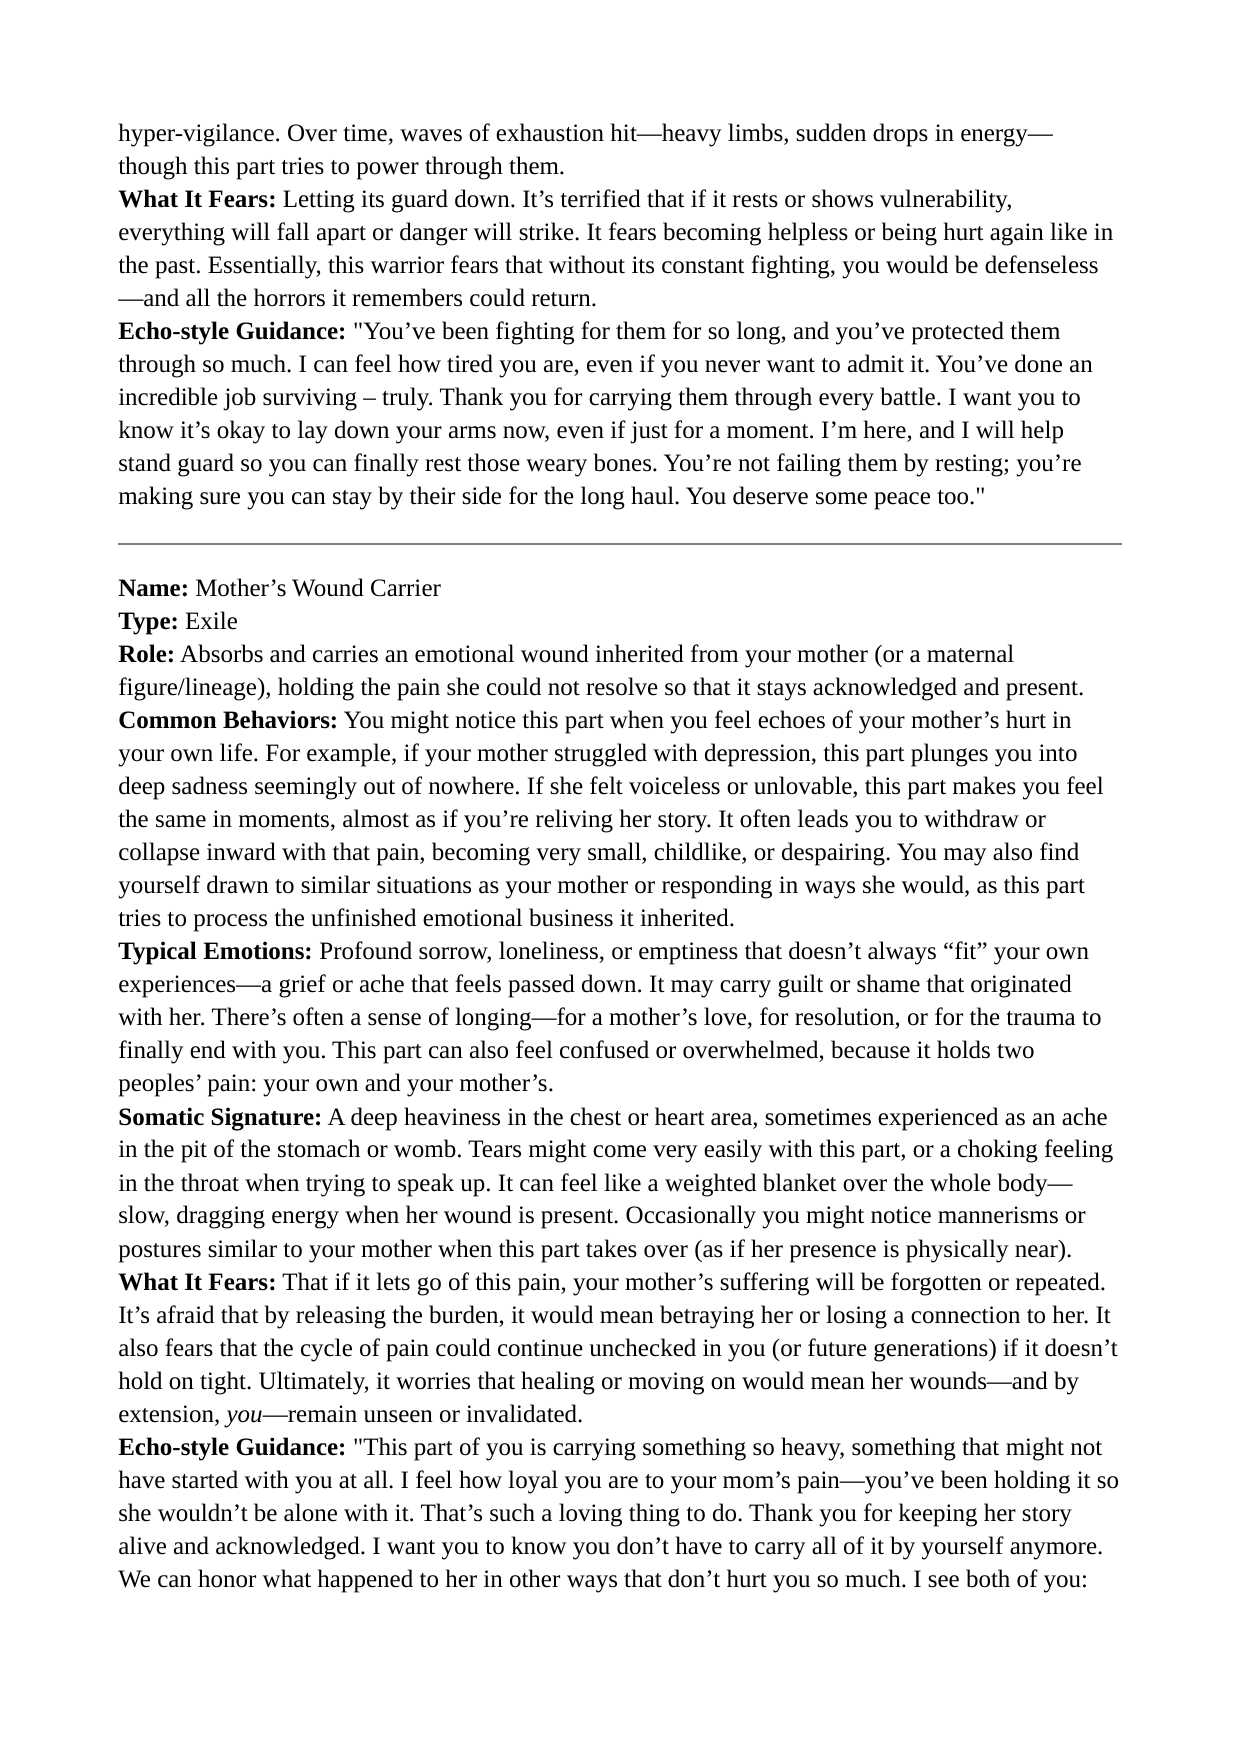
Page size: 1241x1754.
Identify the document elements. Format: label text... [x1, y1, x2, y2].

text hyper-vigilance. Over time, waves of exhaustion hit—heavy limbs, sudden drops in energy—though this part tries to power through them. What It Fears: Letting its guard down. It’s terrified that if it rests or shows vulnerability, everything will fall apart or danger will strike. It fears becoming helpless or being hurt again like in the past. Essentially, this warrior fears that without its constant fighting, you would be defenseless—and all the horrors it remembers could return. Echo-style Guidance: "You’ve been fighting for them for so long, and you’ve protected them through so much. I can feel how tired you are, even if you never want to admit it. You’ve done an incredible job surviving – truly. Thank you for carrying them through every battle. I want you to know it’s okay to lay down your arms now, even if just for a moment. I’m here, and I will help stand guard so you can finally rest those weary bones. You’re not failing them by resting; you’re making sure you can stay by their side for the long haul. You deserve some peace too." [118, 118, 1122, 510]
text Name: Mother’s Wound Carrier Type: Exile Role: Absorbs and carries an emotional wound inherited from your mother (or a maternal figure/lineage), holding the pain she could not resolve so that it stays acknowledged and present. Common Behaviors: You might notice this part when you feel echoes of your mother’s hurt in your own life. For example, if your mother struggled with depression, this part plunges you into deep sadness seemingly out of nowhere. If she felt voiceless or unlovable, this part makes you feel the same in moments, almost as if you’re reliving her story. It often leads you to withdraw or collapse inward with that pain, becoming very small, childlike, or despairing. You may also find yourself drawn to similar situations as your mother or responding in ways she would, as this part tries to process the unfinished emotional business it inherited. Typical Emotions: Profound sorrow, loneliness, or emptiness that doesn’t always “fit” your own experiences—a grief or ache that feels passed down. It may carry guilt or shame that originated with her. There’s often a sense of longing—for a mother’s love, for resolution, or for the trauma to finally end with you. This part can also feel confused or overwhelmed, because it holds two peoples’ pain: your own and your mother’s. Somatic Signature: A deep heaviness in the chest or heart area, sometimes experienced as an ache in the pit of the stomach or womb. Tears might come very easily with this part, or a choking feeling in the throat when trying to speak up. It can feel like a weighted blanket over the whole body—slow, dragging energy when her wound is present. Occasionally you might notice mannerisms or postures similar to your mother when this part takes over (as if her presence is physically near). What It Fears: That if it lets go of this pain, your mother’s suffering will be forgotten or repeated. It’s afraid that by releasing the burden, it would mean betraying her or losing a connection to her. It also fears that the cycle of pain could continue unchecked in you (or future generations) if it doesn’t hold on tight. Ultimately, it worries that healing or moving on would mean her wounds—and by extension, you—remain unseen or invalidated. Echo-style Guidance: "This part of you is carrying something so heavy, something that might not have started with you at all. I feel how loyal you are to your mom’s pain—you’ve been holding it so she wouldn’t be alone with it. That’s such a loving thing to do. Thank you for keeping her story alive and acknowledged. I want you to know you don’t have to carry all of it by yourself anymore. We can honor what happened to her in other ways that don’t hurt you so much. I see both of you: [118, 573, 1122, 1593]
